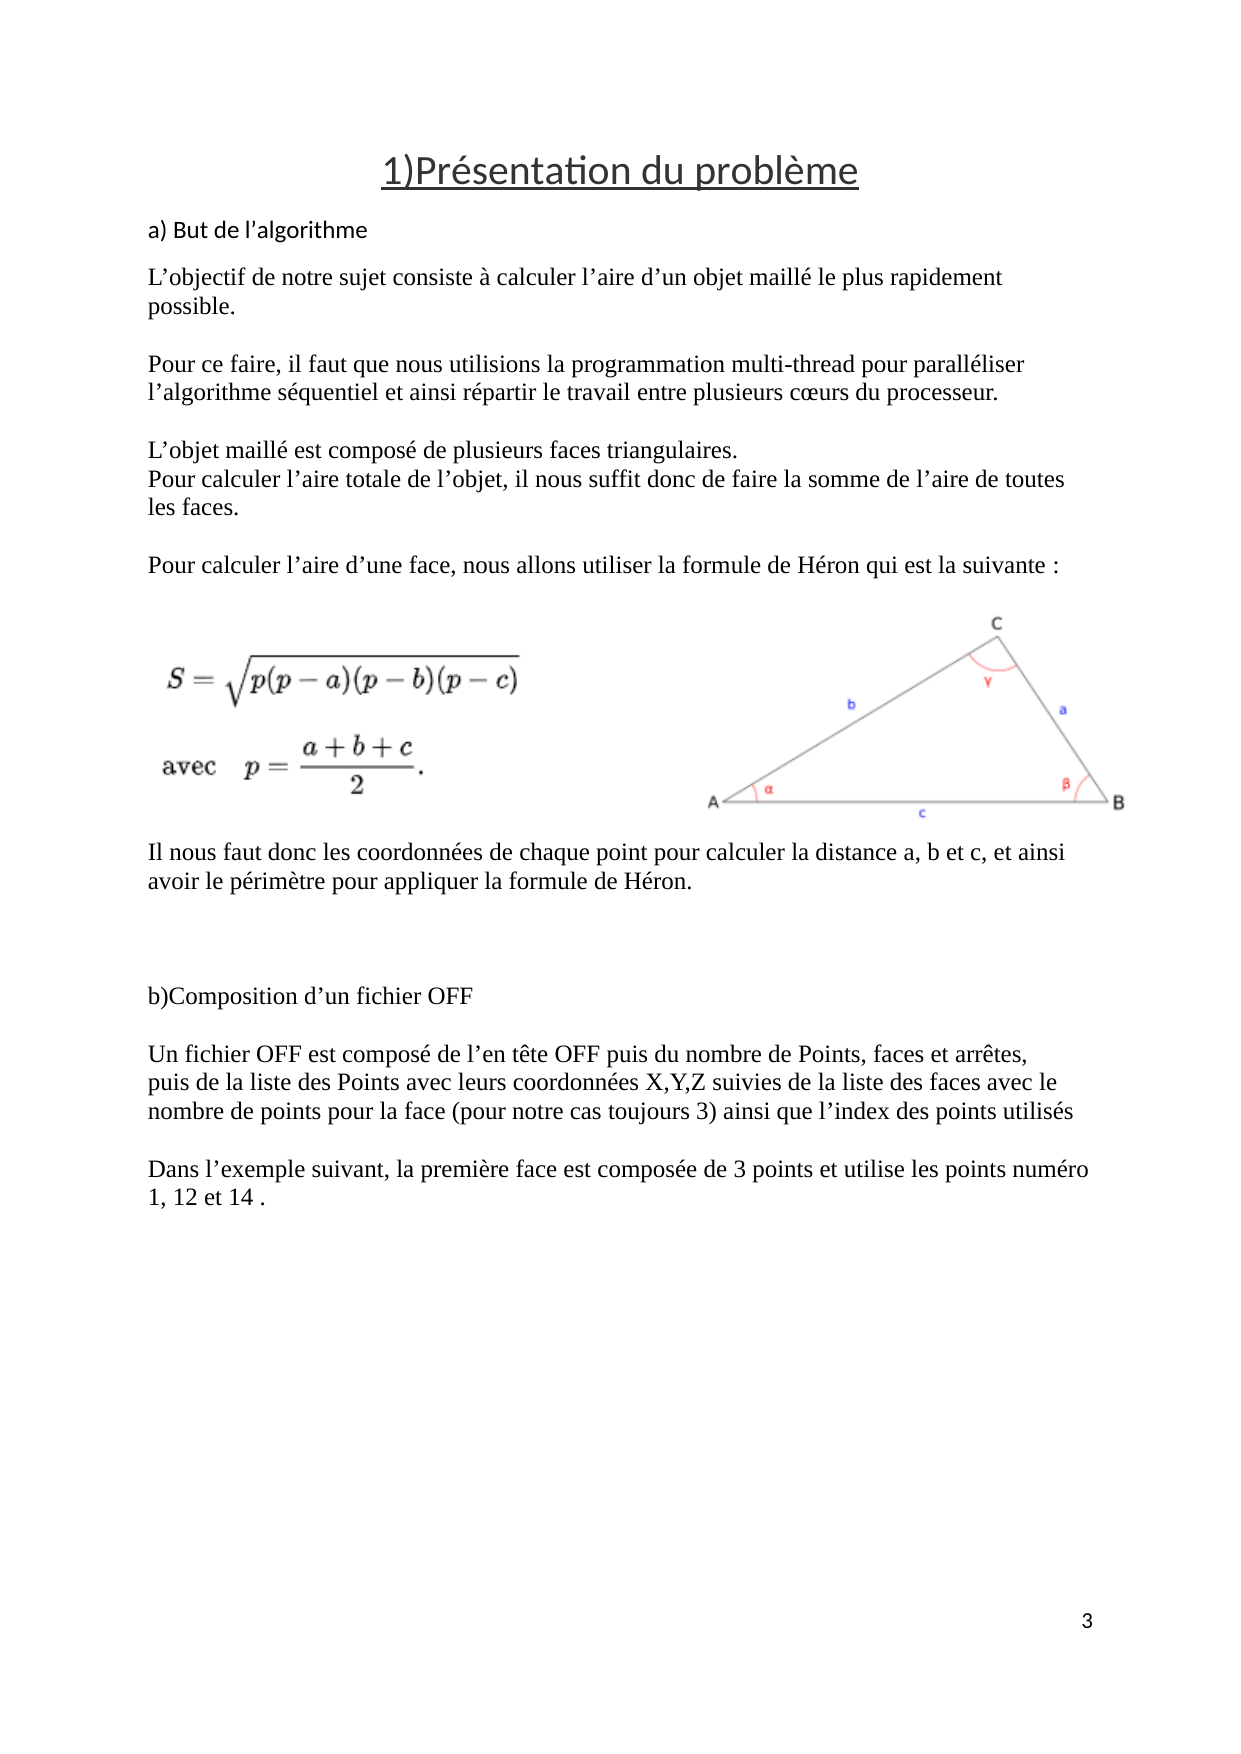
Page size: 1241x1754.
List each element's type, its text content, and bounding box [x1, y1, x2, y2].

text L’objet maillé est composé de plusieurs faces triangulaires. [148, 435, 1093, 464]
text Un fichier OFF est composé de l’en tête OFF puis du nombre de Points, faces et arrêtes, [148, 1039, 1093, 1067]
text b)Composition d’un fichier OFF [148, 981, 1093, 1010]
text Pour ce faire, il faut que nous utilisions la programmation multi-thread pour paralléliser l’algorithme séquentiel et ainsi répartir le travail entre plusieurs cœurs du processeur. [148, 349, 1093, 406]
text puis de la liste des Points avec leurs coordonnées X,Y,Z suivies de la liste des faces avec le nombre de points pour la face (pour notre cas toujours 3) ainsi que l’index des points utilisés [148, 1067, 1093, 1125]
text L’objectif de notre sujet consiste à calculer l’aire d’un objet maillé le plus rapidement possible. [148, 262, 1093, 320]
text Dans l’exemple suivant, la première face est composée de 3 points et utilise les points numéro 1, 12 et 14 . [148, 1154, 1093, 1211]
text Pour calculer l’aire d’une face, nous allons utiliser la formule de Héron qui est la suivante : [148, 550, 1093, 579]
text 1)Présentation du problème [148, 144, 1093, 194]
text a) But de l’algorithme [148, 214, 1093, 244]
text Il nous faut donc les coordonnées de chaque point pour calculer la distance a, b et c, et ainsi avoir le périmètre pour appliquer la formule de Héron. [148, 837, 1093, 895]
text Pour calculer l’aire totale de l’objet, il nous suffit donc de faire la somme de l’aire de toutes les faces. [148, 464, 1093, 521]
